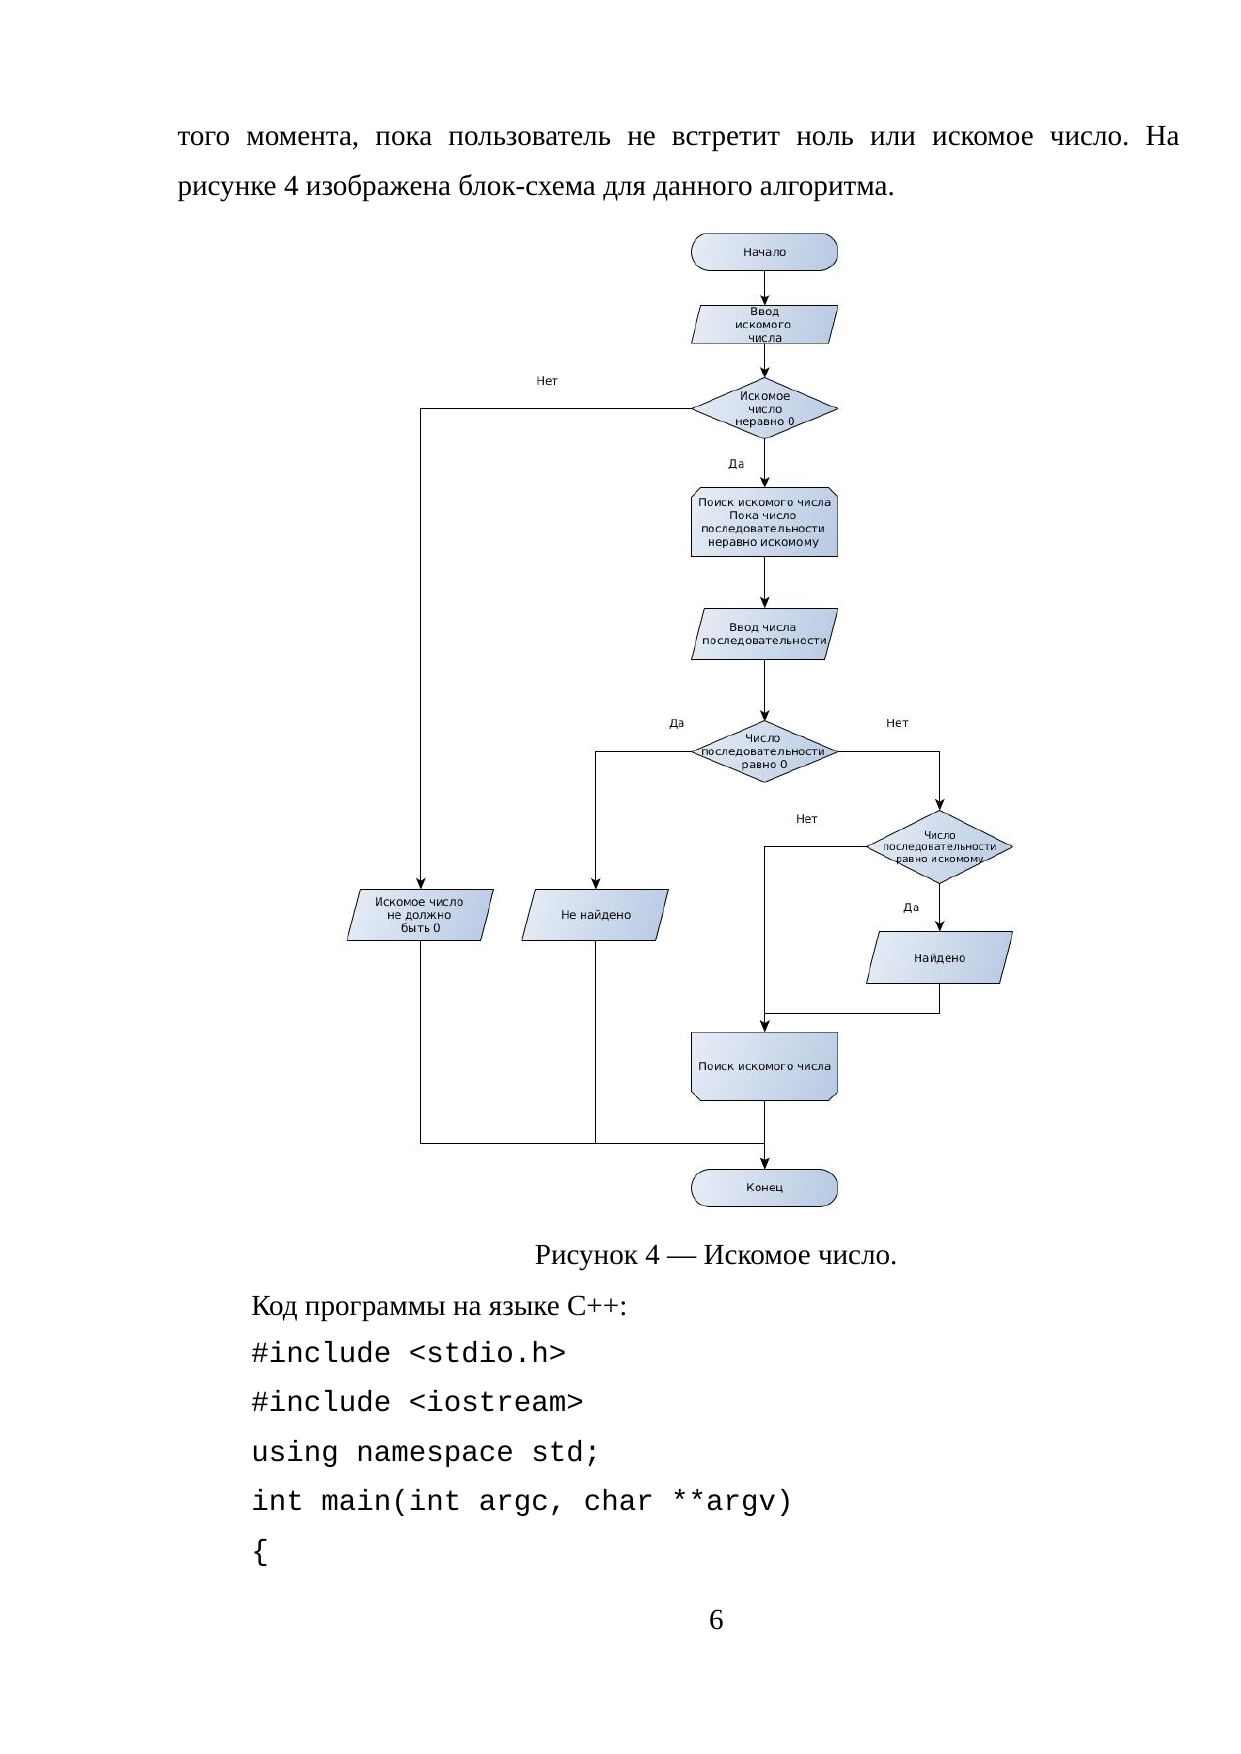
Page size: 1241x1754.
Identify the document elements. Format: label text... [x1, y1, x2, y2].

text using namespace std; [177, 1437, 1181, 1470]
text int main(int argc, char **argv) [177, 1486, 1181, 1519]
text #include <iostream> [177, 1387, 1181, 1420]
text Рисунок 4 — Искомое число. [177, 219, 1181, 1271]
picture [332, 218, 1027, 1221]
text { [177, 1536, 1181, 1569]
text того момента, пока пользователь не встретит ноль или искомое число. На рисунке 4 изображена блок-схема для данного алгоритма. [177, 118, 1181, 202]
text Код программы на языке C++: [177, 1288, 1181, 1321]
text #include <stdio.h> [177, 1338, 1181, 1371]
